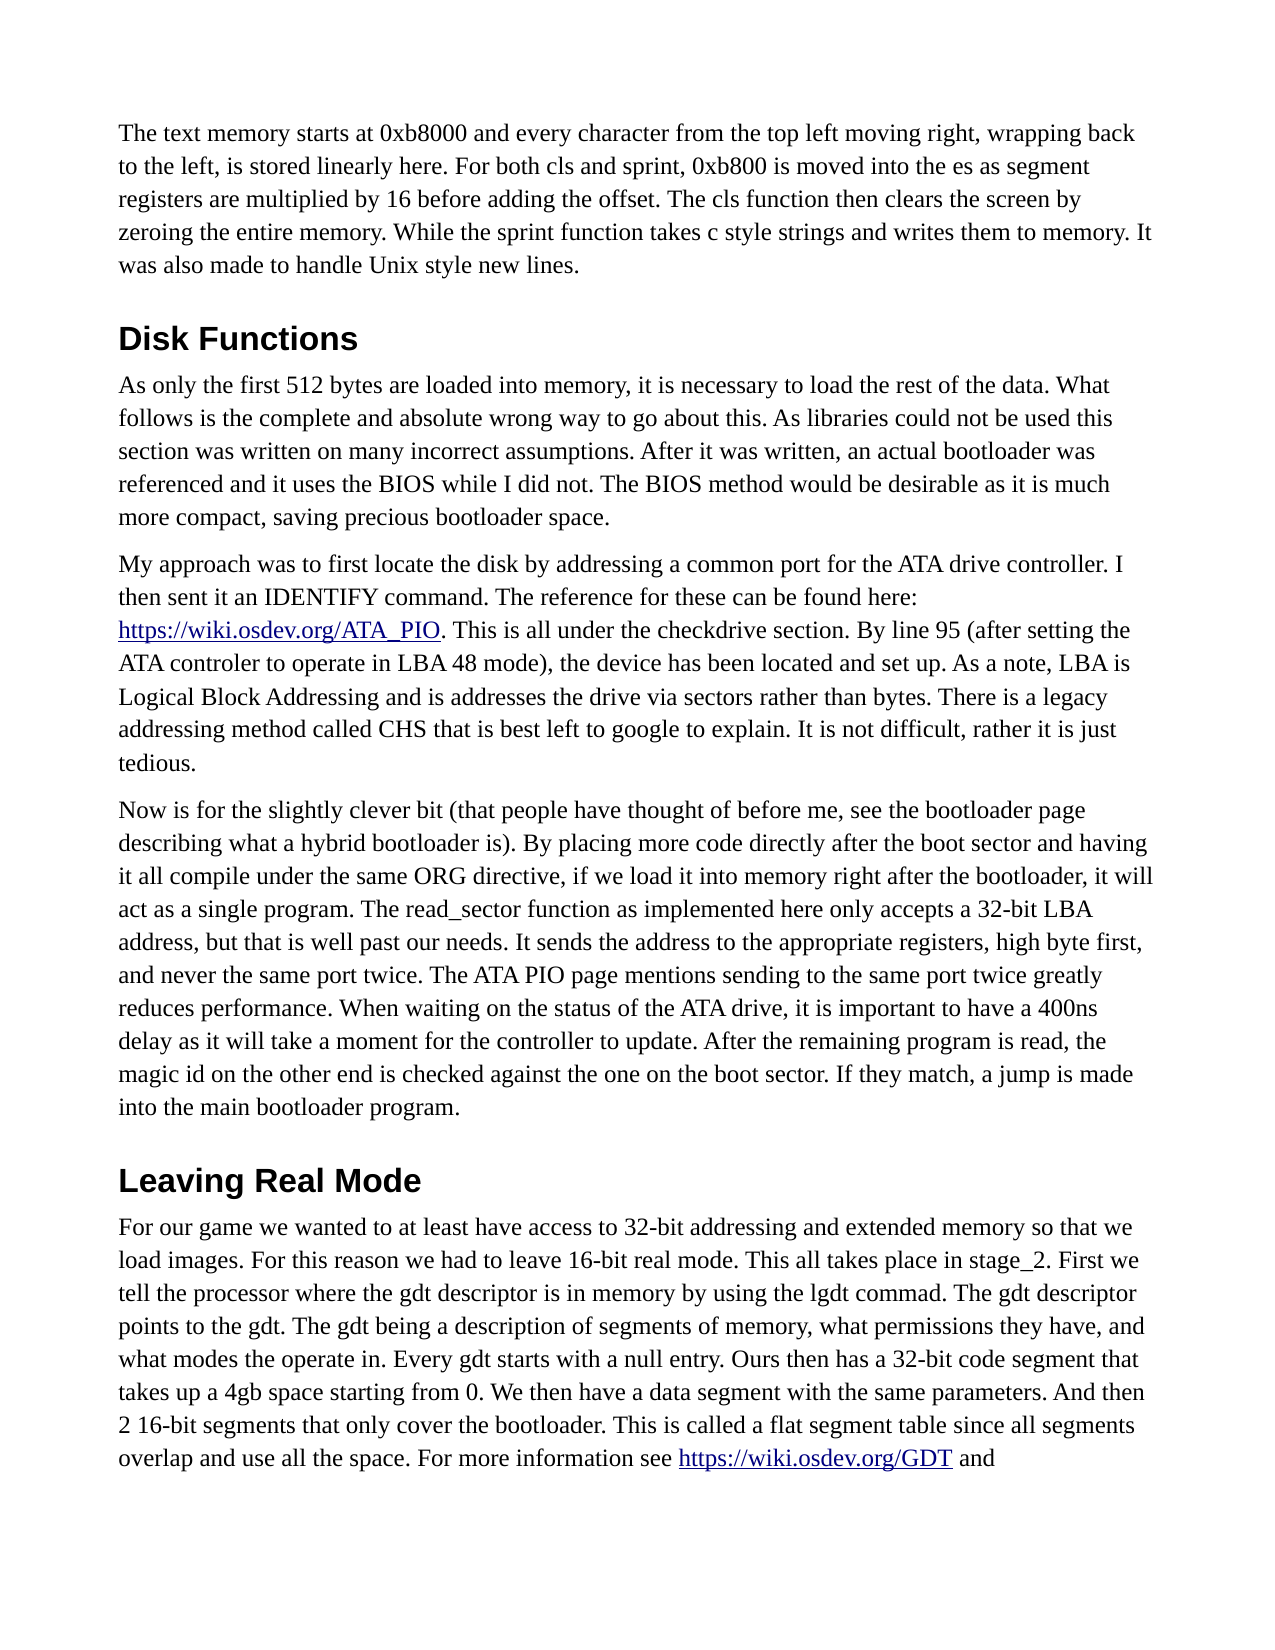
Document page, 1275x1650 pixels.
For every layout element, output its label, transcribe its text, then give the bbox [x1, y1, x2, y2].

text Now is for the slightly clever bit (that people have thought of before me, see the bootloader page describing what a hybrid bootloader is). By placing more code directly after the boot sector and having it all compile under the same ORG directive, if we load it into memory right after the bootloader, it will act as a single program. The read_sector function as implemented here only accepts a 32-bit LBA address, but that is well past our needs. It sends the address to the appropriate registers, high byte first, and never the same port twice. The ATA PIO page mentions sending to the same port twice greatly reduces performance. When waiting on the status of the ATA drive, it is important to have a 400ns delay as it will take a moment for the controller to update. After the remaining program is read, the magic id on the other end is checked against the one on the boot sector. If they match, a jump is made into the main bootloader program. [118, 795, 1157, 1121]
text For our game we wanted to at least have access to 32-bit addressing and extended memory so that we load images. For this reason we had to leave 16-bit real mode. This all takes place in stage_2. First we tell the processor where the gdt descriptor is in memory by using the lgdt commad. The gdt descriptor points to the gdt. The gdt being a description of segments of memory, what permissions they have, and what modes the operate in. Every gdt starts with a null entry. Ours then has a 32-bit code segment that takes up a 4gb space starting from 0. We then have a data segment with the same parameters. And then 2 16-bit segments that only cover the bootloader. This is called a flat segment table since all segments overlap and use all the space. For more information see https://wiki.osdev.org/GDT and [118, 1212, 1157, 1472]
text The text memory starts at 0xb8000 and every character from the top left moving right, wrapping back to the left, is stored linearly here. For both cls and sprint, 0xb800 is moved into the es as segment registers are multiplied by 16 before adding the offset. The cls function then clears the screen by zeroing the entire memory. While the sprint function takes c style strings and writes them to memory. It was also made to handle Unix style new lines. [118, 118, 1157, 279]
subtitle Leaving Real Mode [118, 1161, 1157, 1199]
subtitle Disk Functions [118, 319, 1157, 357]
text As only the first 512 bytes are loaded into memory, it is necessary to load the rest of the data. What follows is the complete and absolute wrong way to go about this. As libraries could not be used this section was written on many incorrect assumptions. After it was written, an actual bootloader was referenced and it uses the BIOS while I did not. The BIOS method would be desirable as it is much more compact, saving precious bootloader space. [118, 370, 1157, 531]
text My approach was to first locate the disk by addressing a common port for the ATA drive controller. I then sent it an IDENTIFY command. The reference for these can be found here: https://wiki.osdev.org/ATA_PIO. This is all under the checkdrive section. By line 95 (after setting the ATA controler to operate in LBA 48 mode), the device has been located and set up. As a note, LBA is Logical Block Addressing and is addresses the drive via sectors rather than bytes. There is a legacy addressing method called CHS that is best left to google to explain. It is not difficult, rather it is just tedious. [118, 549, 1157, 776]
